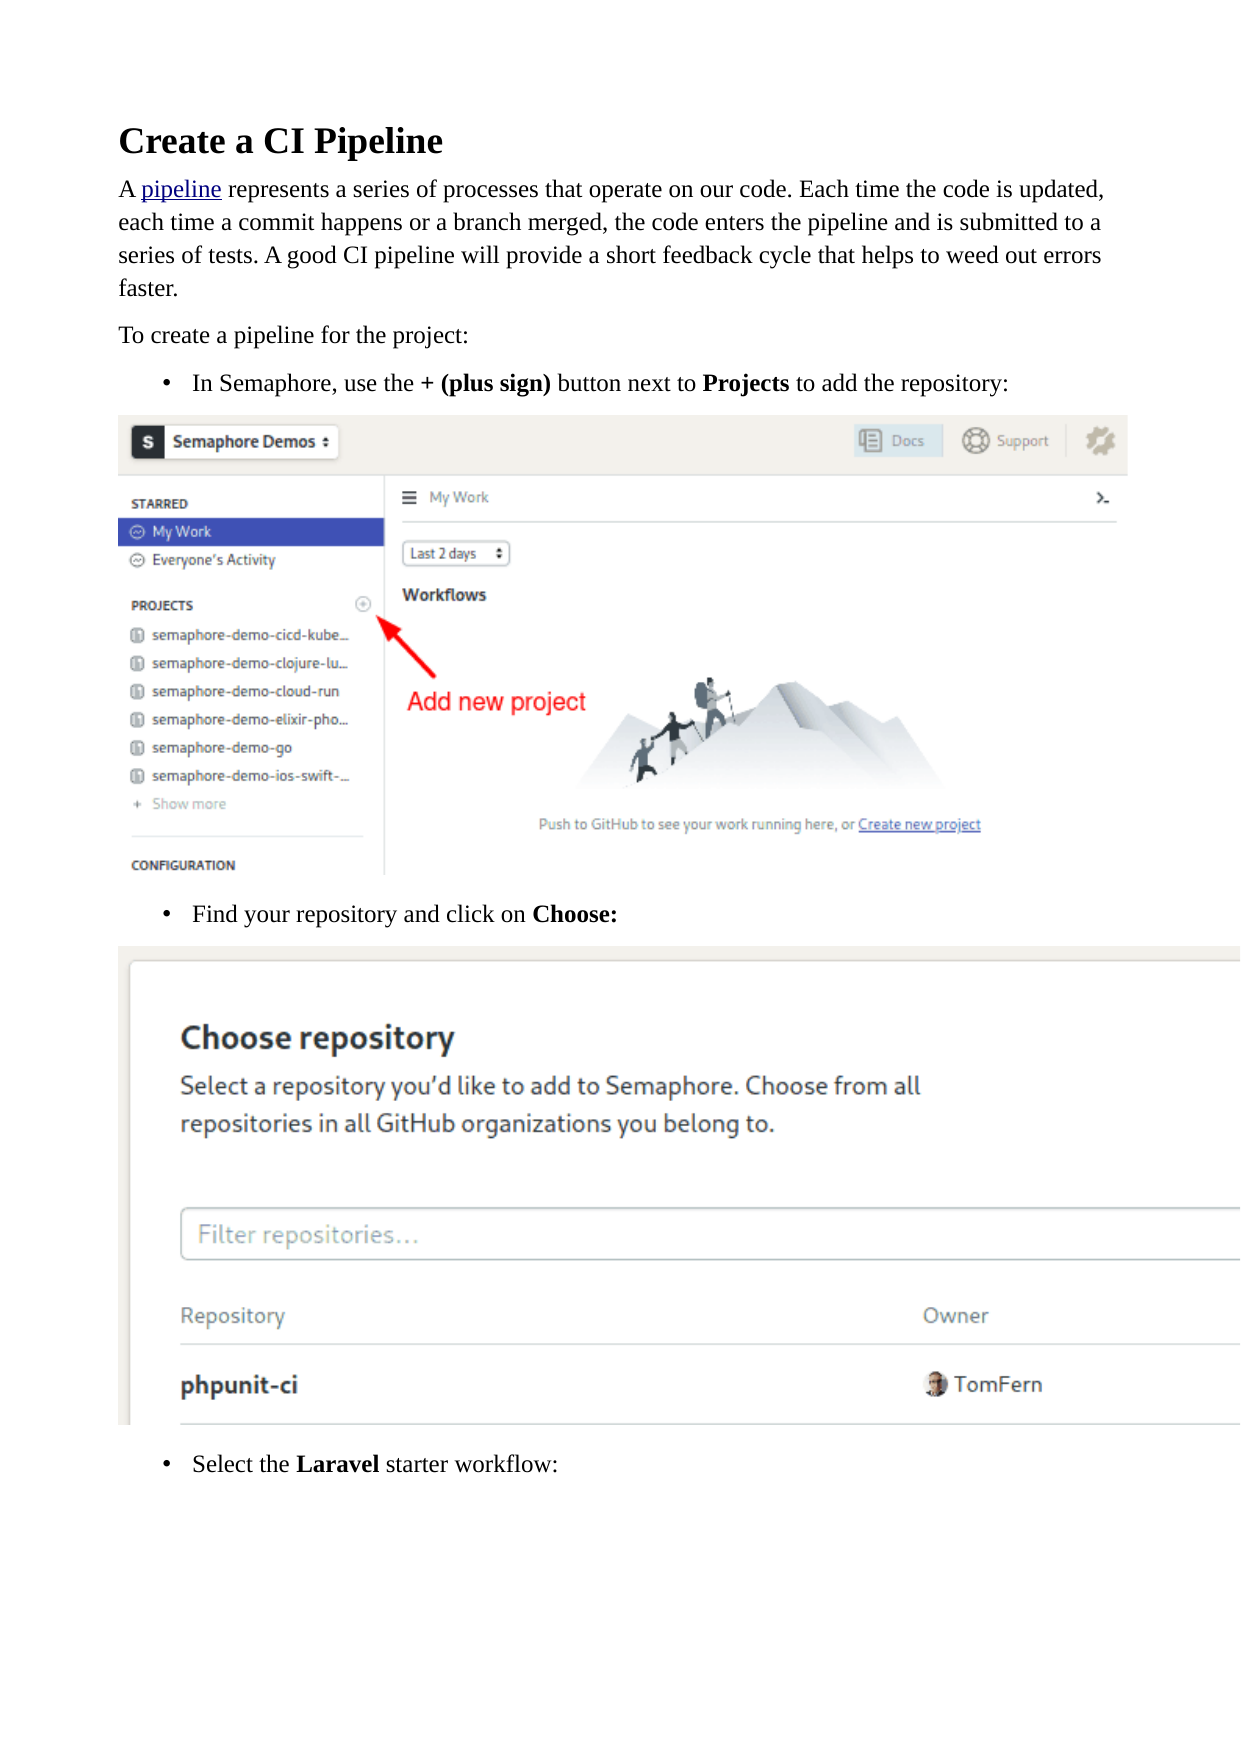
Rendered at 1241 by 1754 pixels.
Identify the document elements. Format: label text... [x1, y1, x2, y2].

picture [118, 415, 1128, 875]
list Find your repository and click on Choose: [162, 899, 1122, 928]
text A pipeline represents a series of processes that operate on our code. Each time the code is updated, each time a commit happens or a branch merged, the code enters the pipeline and is submitted to a series of tests. A good CI pipeline will provide a short feedback cycle that helps to weed out errors faster. [118, 174, 1122, 302]
list In Semaphore, use the + (plus sign) button next to Projects to add the repository: [162, 368, 1122, 397]
list Select the Laravel starter workflow: [162, 1449, 1122, 1478]
picture [118, 946, 1241, 1425]
text To create a pipeline for the project: [118, 320, 1122, 349]
subtitle Create a CI Pipeline [118, 118, 1122, 161]
